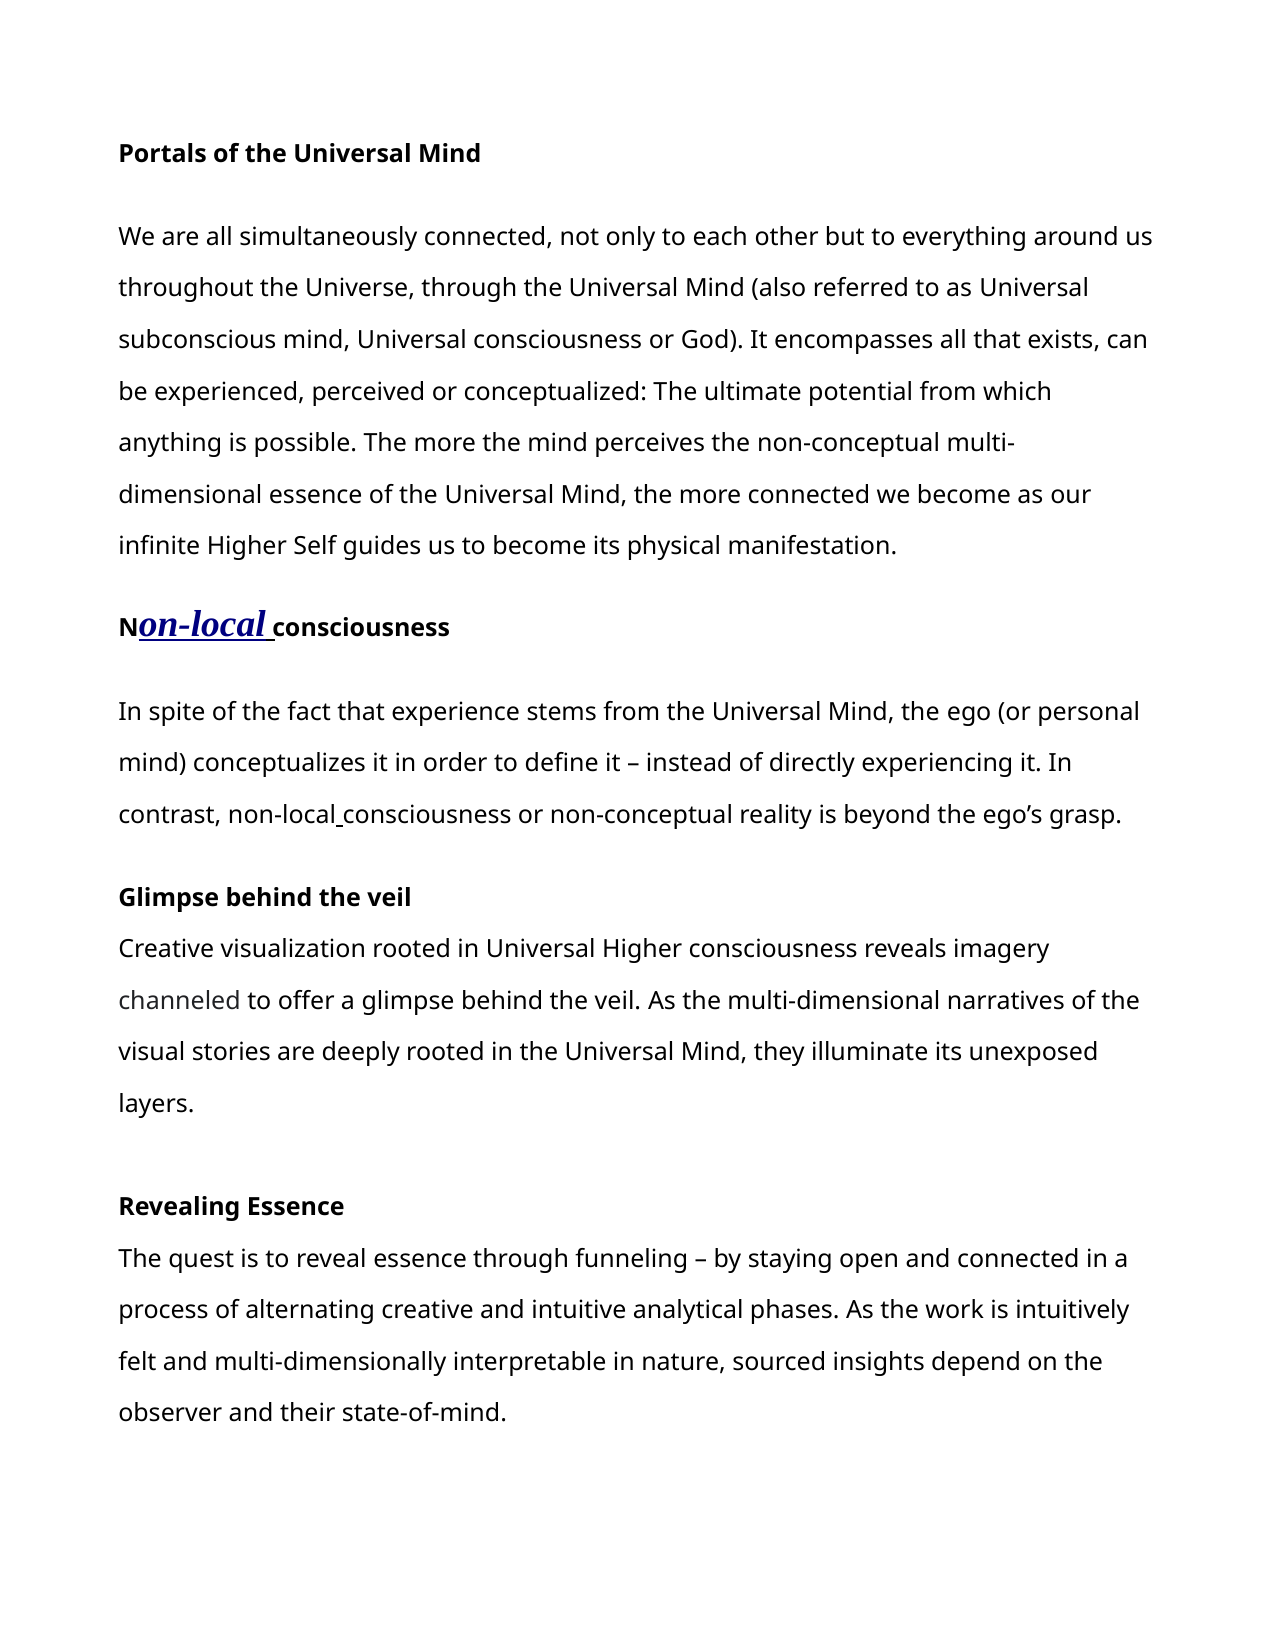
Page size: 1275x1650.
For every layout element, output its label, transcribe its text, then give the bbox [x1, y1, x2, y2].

text Creative visualization rooted in Universal Higher consciousness reveals imagery channeled to offer a glimpse behind the veil. As the multi-dimensional narratives of the visual stories are deeply rooted in the Universal Mind, they illuminate its unexposed layers. [118, 913, 1157, 1120]
subtitle In spite of the fact that experience stems from the Universal Mind, the ego (or personal mind) conceptualizes it in order to define it – instead of directly experiencing it. In contrast, non-local consciousness or non-conceptual reality is beyond the ego’s grasp. [118, 676, 1157, 831]
text The quest is to reveal essence through funneling – by staying open and connected in a process of alternating creative and intuitive analytical phases. As the work is intuitively felt and multi-dimensionally interpretable in nature, sourced insights depend on the observer and their state-of-mind. [118, 1223, 1157, 1429]
subtitle Non-local consciousness [118, 593, 1157, 645]
text Glimpse behind the veil [118, 862, 1157, 913]
subtitle Portals of the Universal Mind [118, 118, 1157, 170]
text Revealing Essence [118, 1171, 1157, 1223]
subtitle We are all simultaneously connected, not only to each other but to everything around us throughout the Universe, through the Universal Mind (also referred to as Universal subconscious mind, Universal consciousness or God). It encompasses all that exists, can be experienced, perceived or conceptualized: The ultimate potential from which anything is possible. The more the mind perceives the non-conceptual multi-dimensional essence of the Universal Mind, the more connected we become as our infinite Higher Self guides us to become its physical manifestation. [118, 201, 1157, 562]
